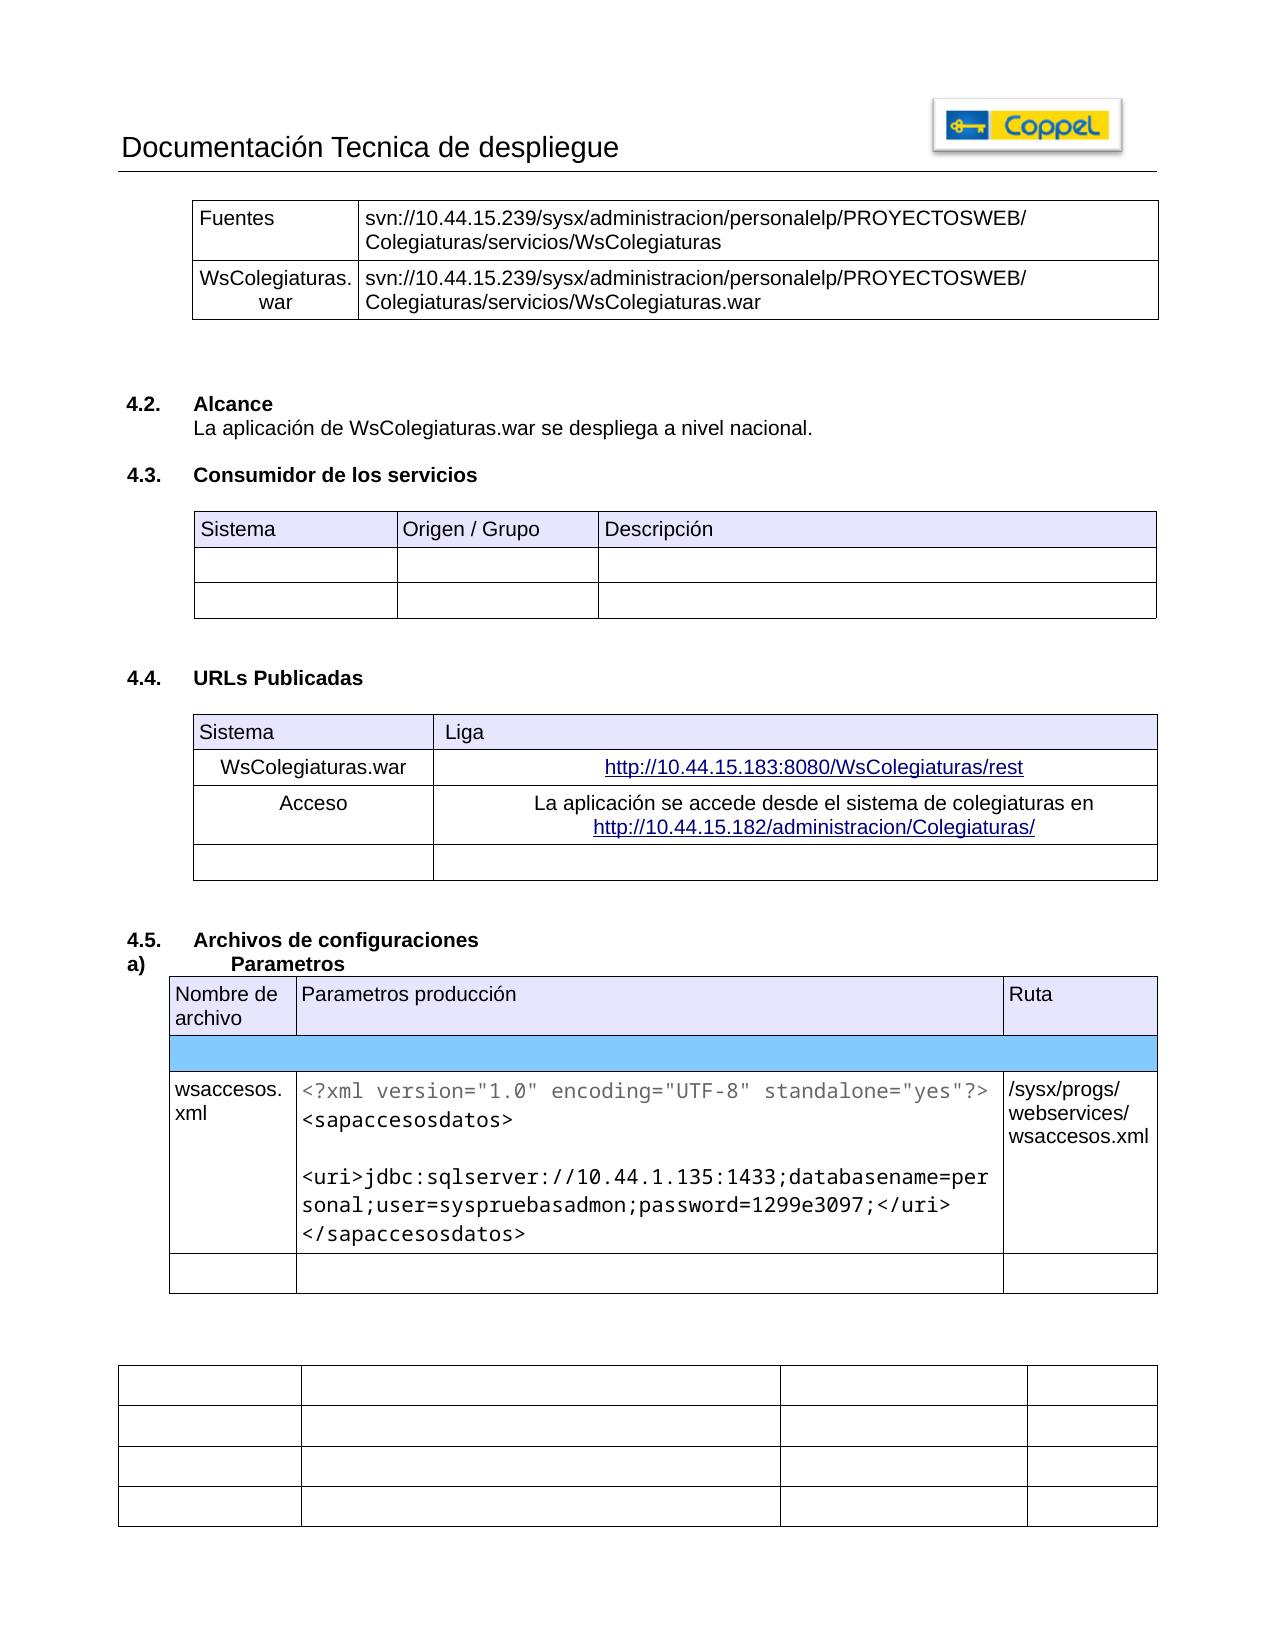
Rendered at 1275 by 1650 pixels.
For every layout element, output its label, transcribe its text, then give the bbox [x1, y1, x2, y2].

list La aplicación de WsColegiaturas.war se despliega a nivel nacional. [156, 415, 1157, 439]
table_cell [195, 548, 397, 582]
table_cell [434, 845, 1157, 880]
table_cell Acceso [194, 786, 433, 844]
table_cell [781, 1447, 1027, 1486]
table_cell Fuentes [193, 201, 358, 260]
table_cell WsColegiaturas.war [193, 261, 358, 319]
table_cell [302, 1447, 780, 1486]
table_cell http://10.44.15.183:8080/WsColegiaturas/rest [434, 750, 1157, 785]
table_cell [170, 1036, 1157, 1071]
table_cell [1028, 1487, 1157, 1526]
table_cell [297, 1254, 1003, 1293]
table_header Sistema [194, 715, 433, 749]
table_cell wsaccesos.xml [170, 1072, 296, 1253]
table_cell [194, 845, 433, 880]
table_cell [599, 583, 1156, 618]
table_header [302, 1366, 780, 1405]
table_cell WsColegiaturas.war [194, 750, 433, 785]
list Archivos de configuraciones [121, 928, 1157, 952]
table_header [1028, 1366, 1157, 1405]
picture [926, 94, 1129, 161]
table_header Descripción [599, 512, 1156, 547]
table_header [781, 1366, 1027, 1405]
list Consumidor de los servicios [121, 463, 1157, 487]
table_header [119, 1366, 301, 1405]
table_cell [302, 1406, 780, 1446]
table_cell [599, 548, 1156, 582]
table_cell [119, 1447, 301, 1486]
table_header Ruta [1004, 977, 1157, 1035]
table_cell /sysx/progs/webservices/wsaccesos.xml [1004, 1072, 1157, 1253]
table_cell [302, 1487, 780, 1526]
table_cell svn://10.44.15.239/sysx/administracion/personalelp/PROYECTOSWEB/Colegiaturas/servicios/WsColegiaturas [359, 201, 1158, 260]
table_cell [170, 1254, 296, 1293]
list Parametros [121, 952, 1157, 976]
table_cell [781, 1487, 1027, 1526]
table_cell [195, 583, 397, 618]
table_header Origen / Grupo [398, 512, 598, 547]
table_cell [398, 548, 598, 582]
table_header Liga [434, 715, 1157, 749]
list URLs Publicadas [121, 666, 1157, 690]
table_cell [781, 1406, 1027, 1446]
table_cell La aplicación se accede desde el sistema de colegiaturas en http://10.44.15.182/administracion/Colegiaturas/ [434, 786, 1157, 844]
table_cell svn://10.44.15.239/sysx/administracion/personalelp/PROYECTOSWEB/Colegiaturas/servicios/WsColegiaturas.war [359, 261, 1158, 319]
table_cell <?xml version="1.0" encoding="UTF-8" standalone="yes"?> <sapaccesosdatos> <uri>jdbc:sqlserver://10.44.1.135:1433;databasename=personal;user=syspruebasadmon;password=1299e3097;</uri> </sapaccesosdatos> [297, 1072, 1003, 1253]
table_cell [1004, 1254, 1157, 1293]
table_cell [398, 583, 598, 618]
list Alcance [120, 391, 1157, 415]
table_header Parametros producción [297, 977, 1003, 1035]
table_header Nombre de archivo [170, 977, 296, 1035]
table_cell [1028, 1406, 1157, 1446]
table_header Sistema [195, 512, 397, 547]
table_cell [119, 1406, 301, 1446]
table_cell [119, 1487, 301, 1526]
table_cell [1028, 1447, 1157, 1486]
